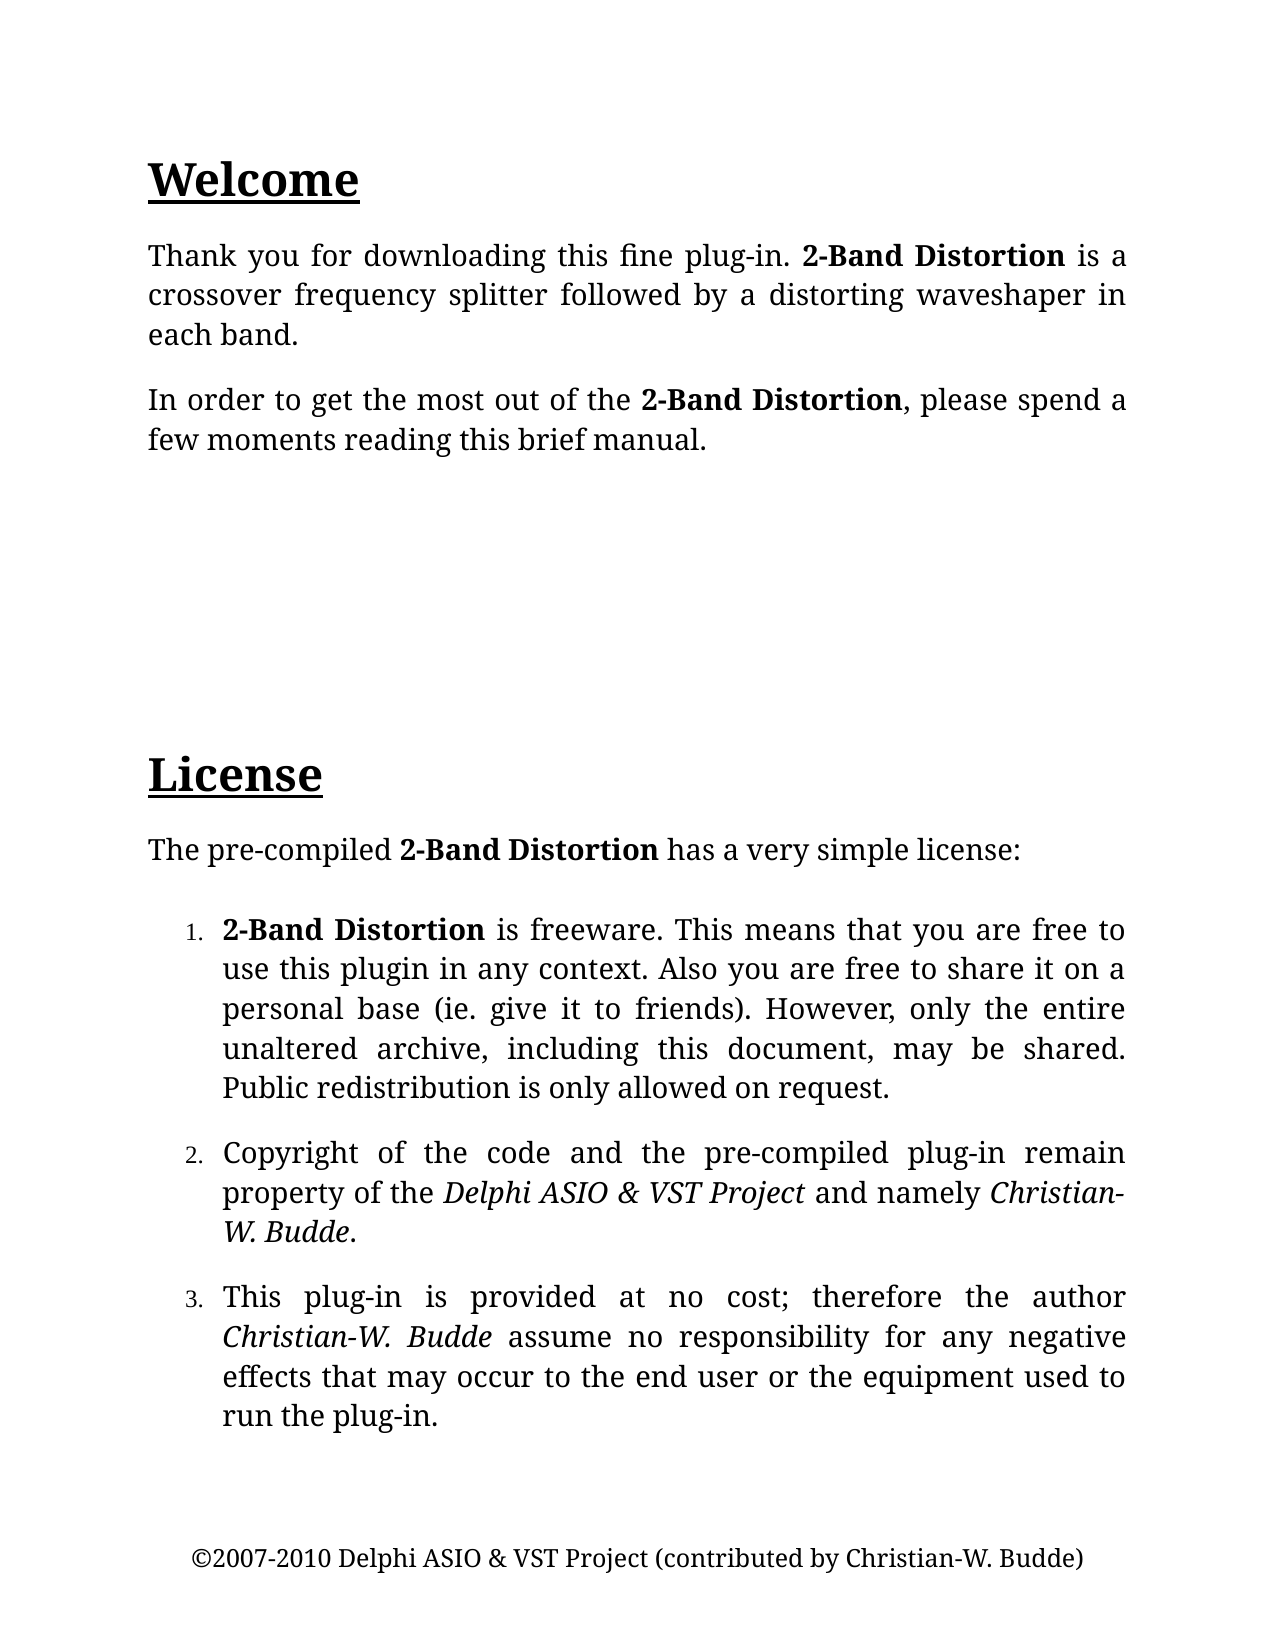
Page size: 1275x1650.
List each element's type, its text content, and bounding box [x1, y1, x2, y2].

list This plug-in is provided at no cost; therefore the author Christian-W. Budde assume no responsibility for any negative effects that may occur to the end user or the equipment used to run the plug-in. [185, 1276, 1127, 1435]
list 2-Band Distortion is freeware. This means that you are free to use this plugin in any context. Also you are free to share it on a personal base (ie. give it to friends). However, only the entire unaltered archive, including this document, may be shared. Public redistribution is only allowed on request. [185, 909, 1127, 1107]
subtitle License [148, 742, 1127, 804]
subtitle Welcome [148, 148, 1127, 210]
list Copyright of the code and the pre-compiled plug-in remain property of the Delphi ASIO & VST Project and namely Christian-W. Budde. [185, 1132, 1127, 1251]
text The pre-compiled 2-Band Distortion has a very simple license: [148, 829, 1127, 869]
text In order to get the most out of the 2-Band Distortion, please spend a few moments reading this brief manual. [148, 379, 1127, 458]
text Thank you for downloading this fine plug-in. 2-Band Distortion is a crossover frequency splitter followed by a distorting waveshaper in each band. [148, 235, 1127, 354]
